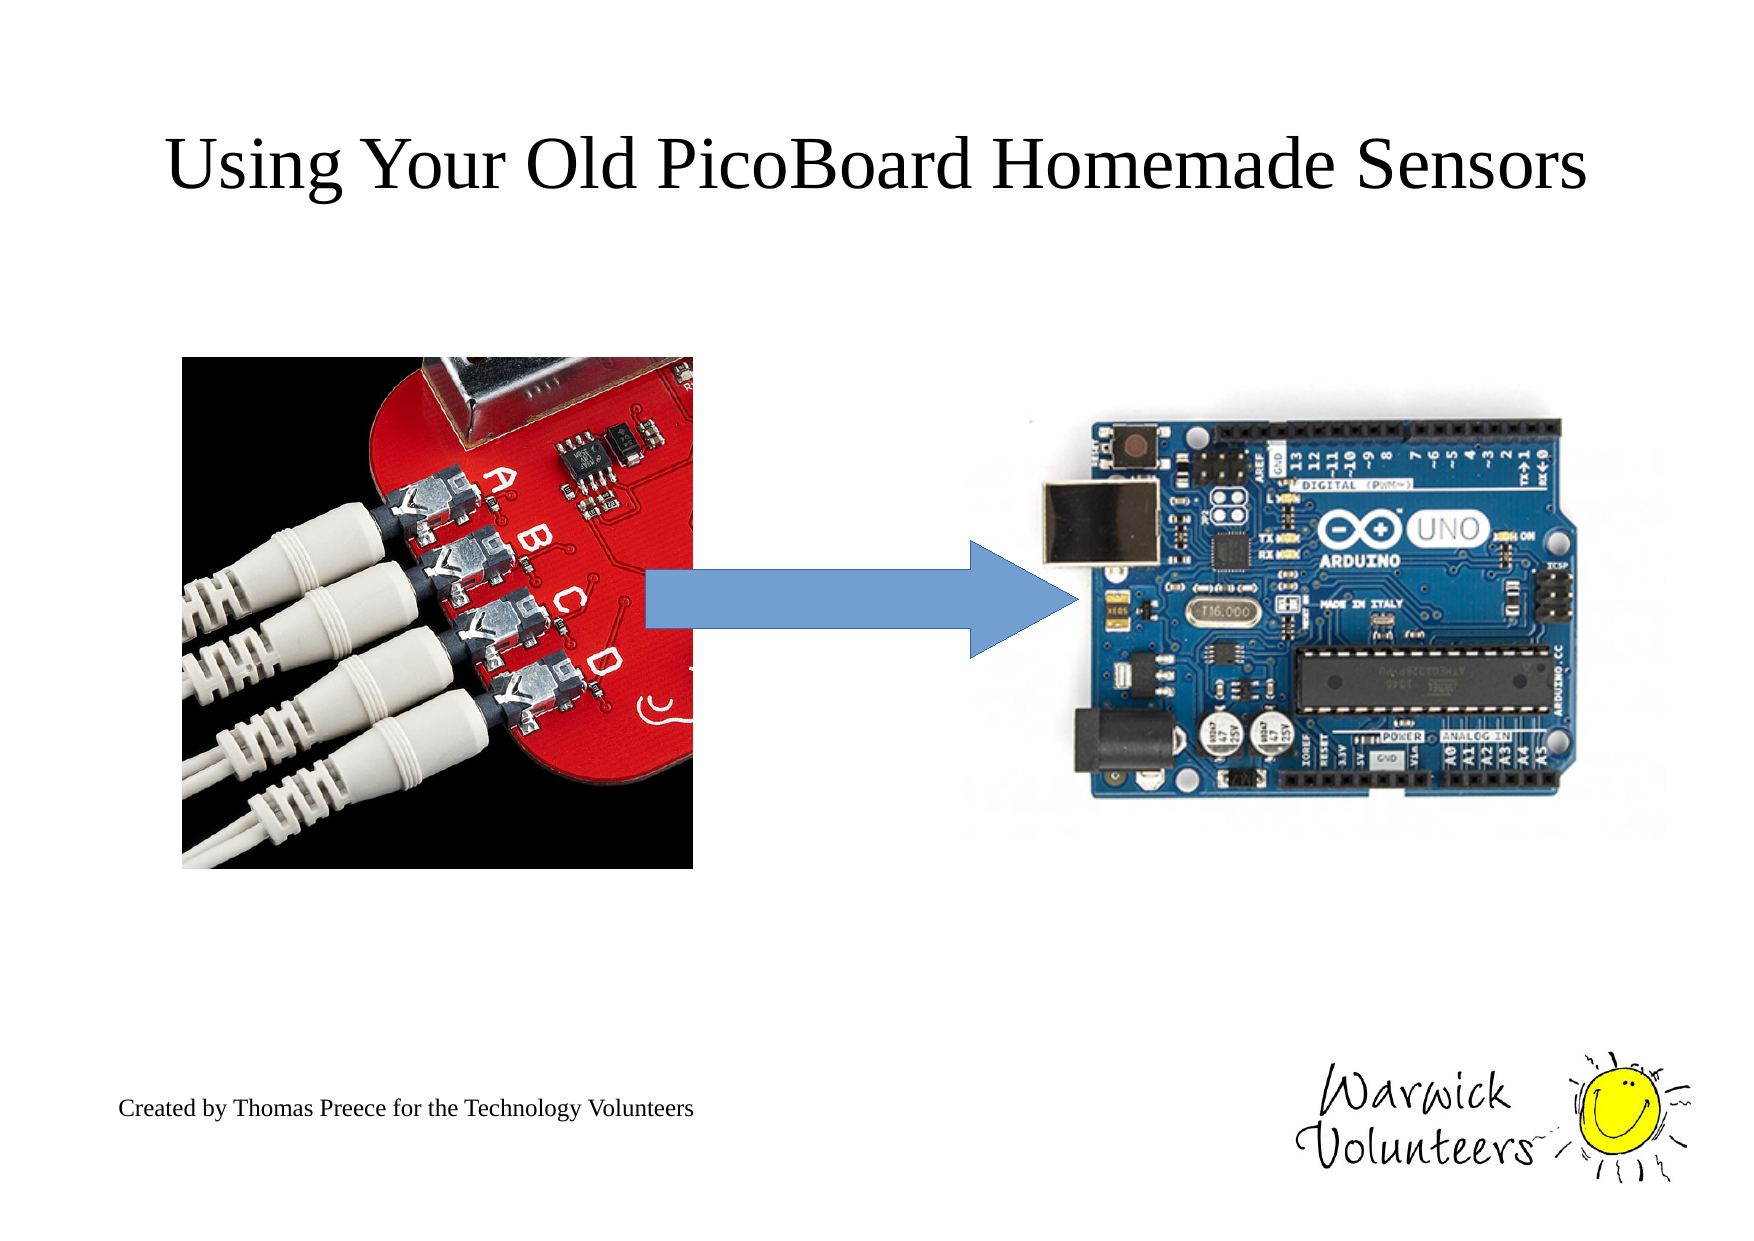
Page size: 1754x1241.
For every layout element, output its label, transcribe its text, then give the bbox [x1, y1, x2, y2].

picture [963, 375, 1667, 839]
picture [182, 357, 693, 869]
text Using Your Old PicoBoard Homemade Sensors [118, 118, 1636, 204]
